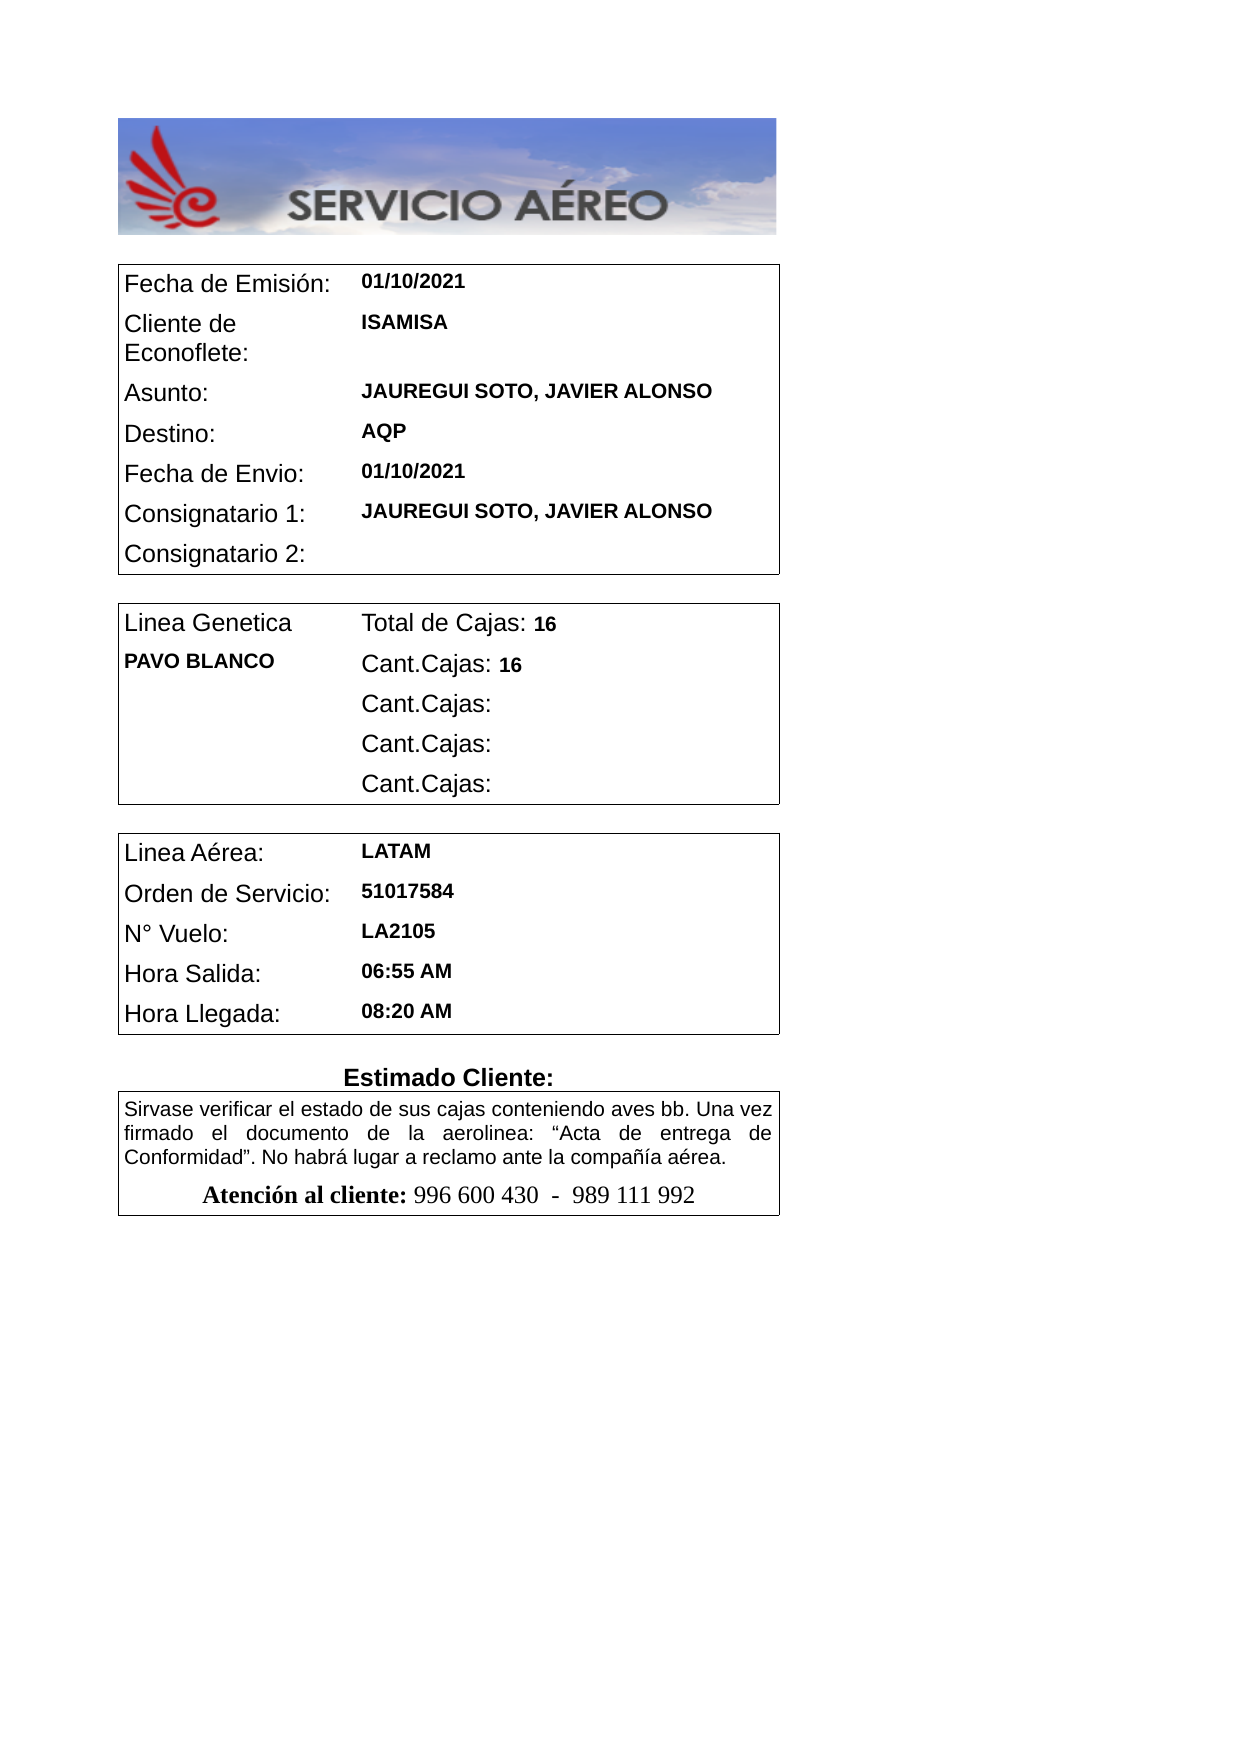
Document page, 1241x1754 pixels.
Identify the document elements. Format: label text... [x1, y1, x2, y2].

table_header 01/10/2021 [356, 265, 779, 304]
table_cell [118, 805, 356, 833]
table_header Fecha de Emisión: [119, 265, 356, 304]
table_cell Linea Aérea: [119, 834, 356, 873]
table_cell Consignatario 2: [119, 534, 356, 574]
table_cell [118, 575, 356, 603]
table_cell [119, 764, 356, 804]
table_cell N° Vuelo: [119, 913, 356, 953]
table_cell 51017584 [356, 873, 779, 913]
table_cell Hora Llegada: [119, 994, 356, 1034]
table_cell [356, 575, 779, 603]
table_cell LA2105 [356, 913, 779, 953]
table_cell PAVO BLANCO [119, 643, 356, 683]
table_cell AQP [356, 413, 779, 453]
table_cell [119, 683, 356, 723]
picture [118, 118, 777, 235]
table_cell Fecha de Envio: [119, 453, 356, 493]
table_cell Hora Salida: [119, 953, 356, 993]
table_cell 01/10/2021 [356, 453, 779, 493]
table_cell [356, 805, 779, 833]
table_cell Cant.Cajas: [356, 683, 779, 723]
table_cell JAUREGUI SOTO, JAVIER ALONSO [356, 493, 779, 533]
table_cell Cant.Cajas: [356, 764, 779, 804]
table_cell Atención al cliente: 996 600 430 - 989 111 992 [119, 1175, 779, 1215]
table_cell [119, 723, 356, 763]
table_cell Orden de Servicio: [119, 873, 356, 913]
table_cell JAUREGUI SOTO, JAVIER ALONSO [356, 373, 779, 413]
table_cell 06:55 AM [356, 953, 779, 993]
table_cell Total de Cajas: 16 [356, 604, 779, 643]
table_cell Destino: [119, 413, 356, 453]
table_cell Linea Genetica [119, 604, 356, 643]
table_cell 08:20 AM [356, 994, 779, 1034]
table_cell [356, 534, 779, 574]
table_cell Asunto: [119, 373, 356, 413]
table_cell Cant.Cajas: [356, 723, 779, 763]
table_cell Cliente de Econoflete: [119, 304, 356, 373]
table_cell ISAMISA [356, 304, 779, 373]
table_cell LATAM [356, 834, 779, 873]
table_cell Sirvase verificar el estado de sus cajas conteniendo aves bb. Una vez firmado el documento de la aerolinea: “Acta de entrega de Conformidad”. No habrá lugar a reclamo ante la compañía aérea. [119, 1092, 779, 1175]
table_cell Cant.Cajas: 16 [356, 643, 779, 683]
table_cell Consignatario 1: [119, 493, 356, 533]
table_cell Estimado Cliente: [118, 1035, 779, 1091]
